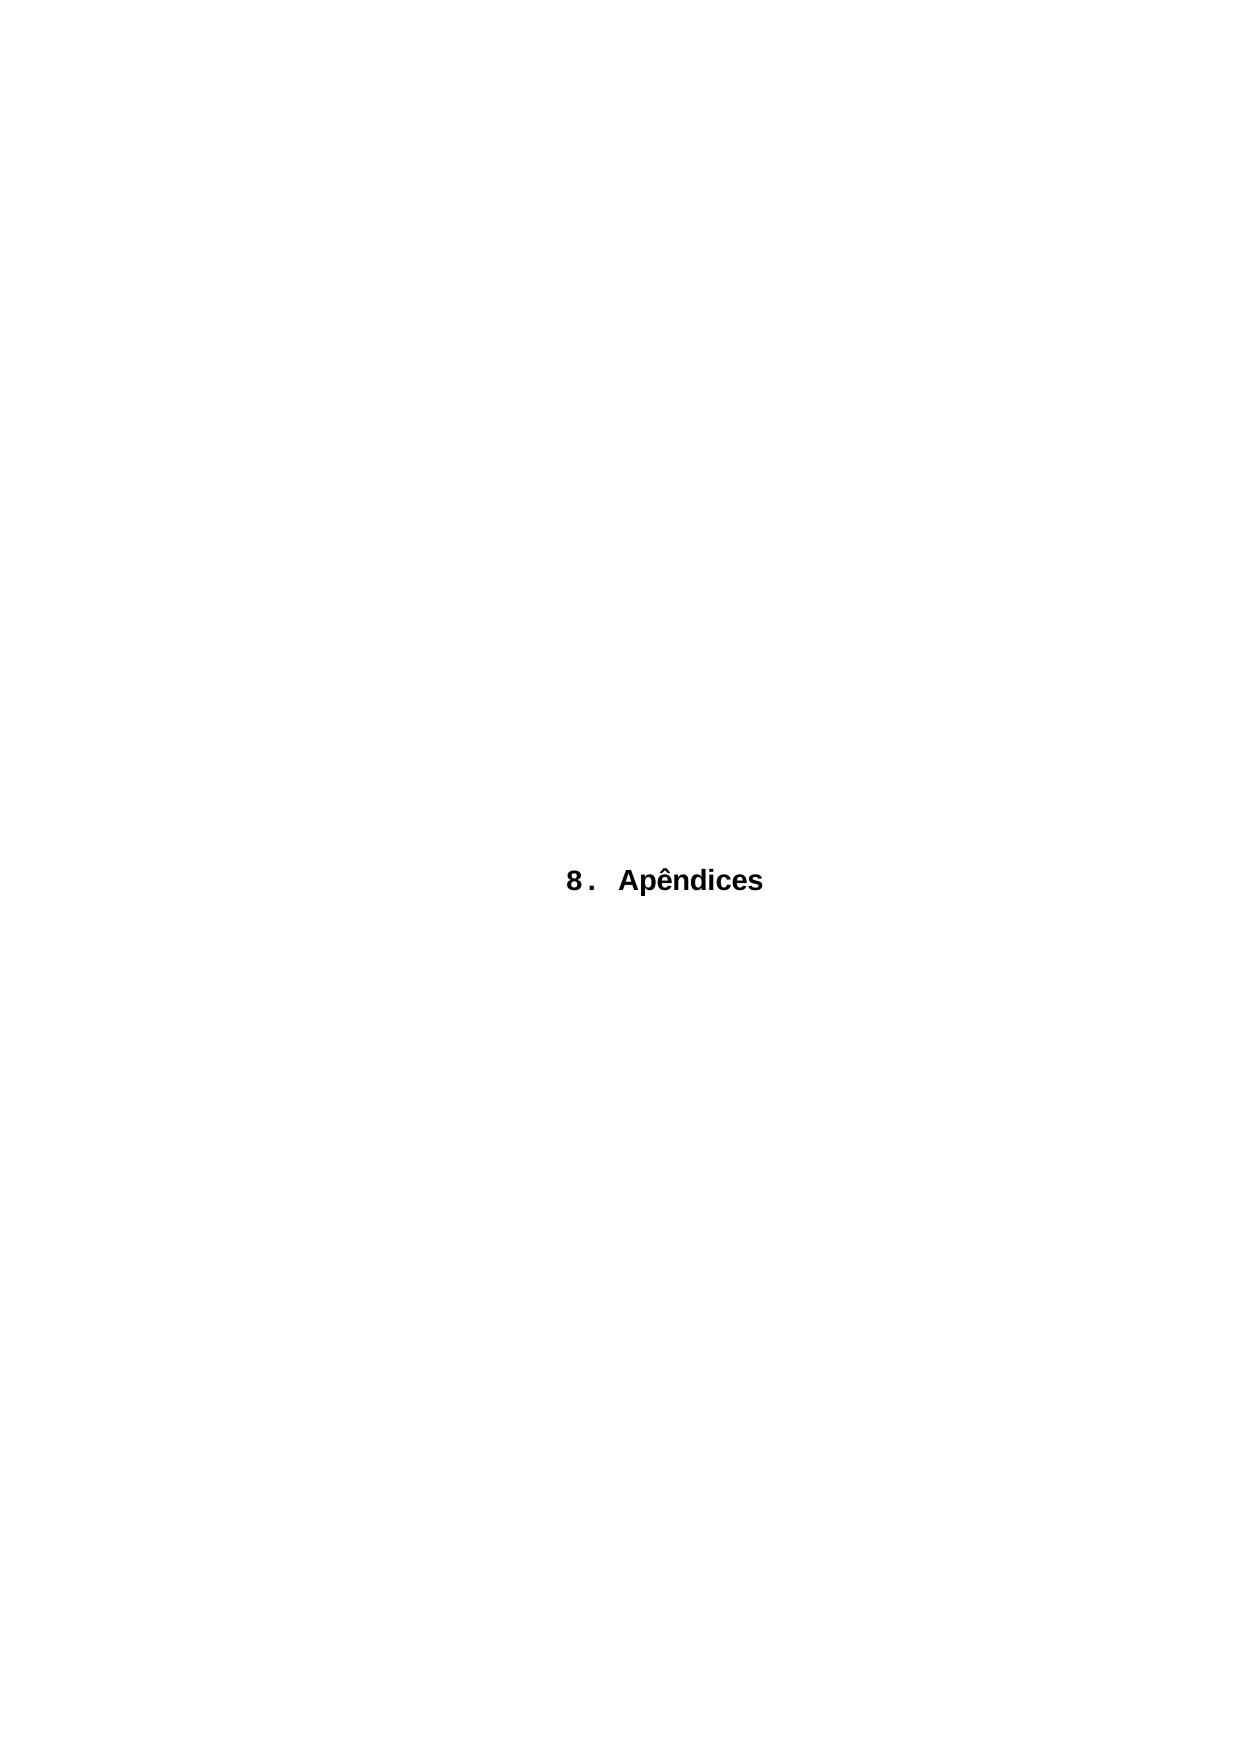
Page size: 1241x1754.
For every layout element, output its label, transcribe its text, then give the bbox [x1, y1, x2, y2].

subtitle Apêndices [207, 863, 1122, 899]
